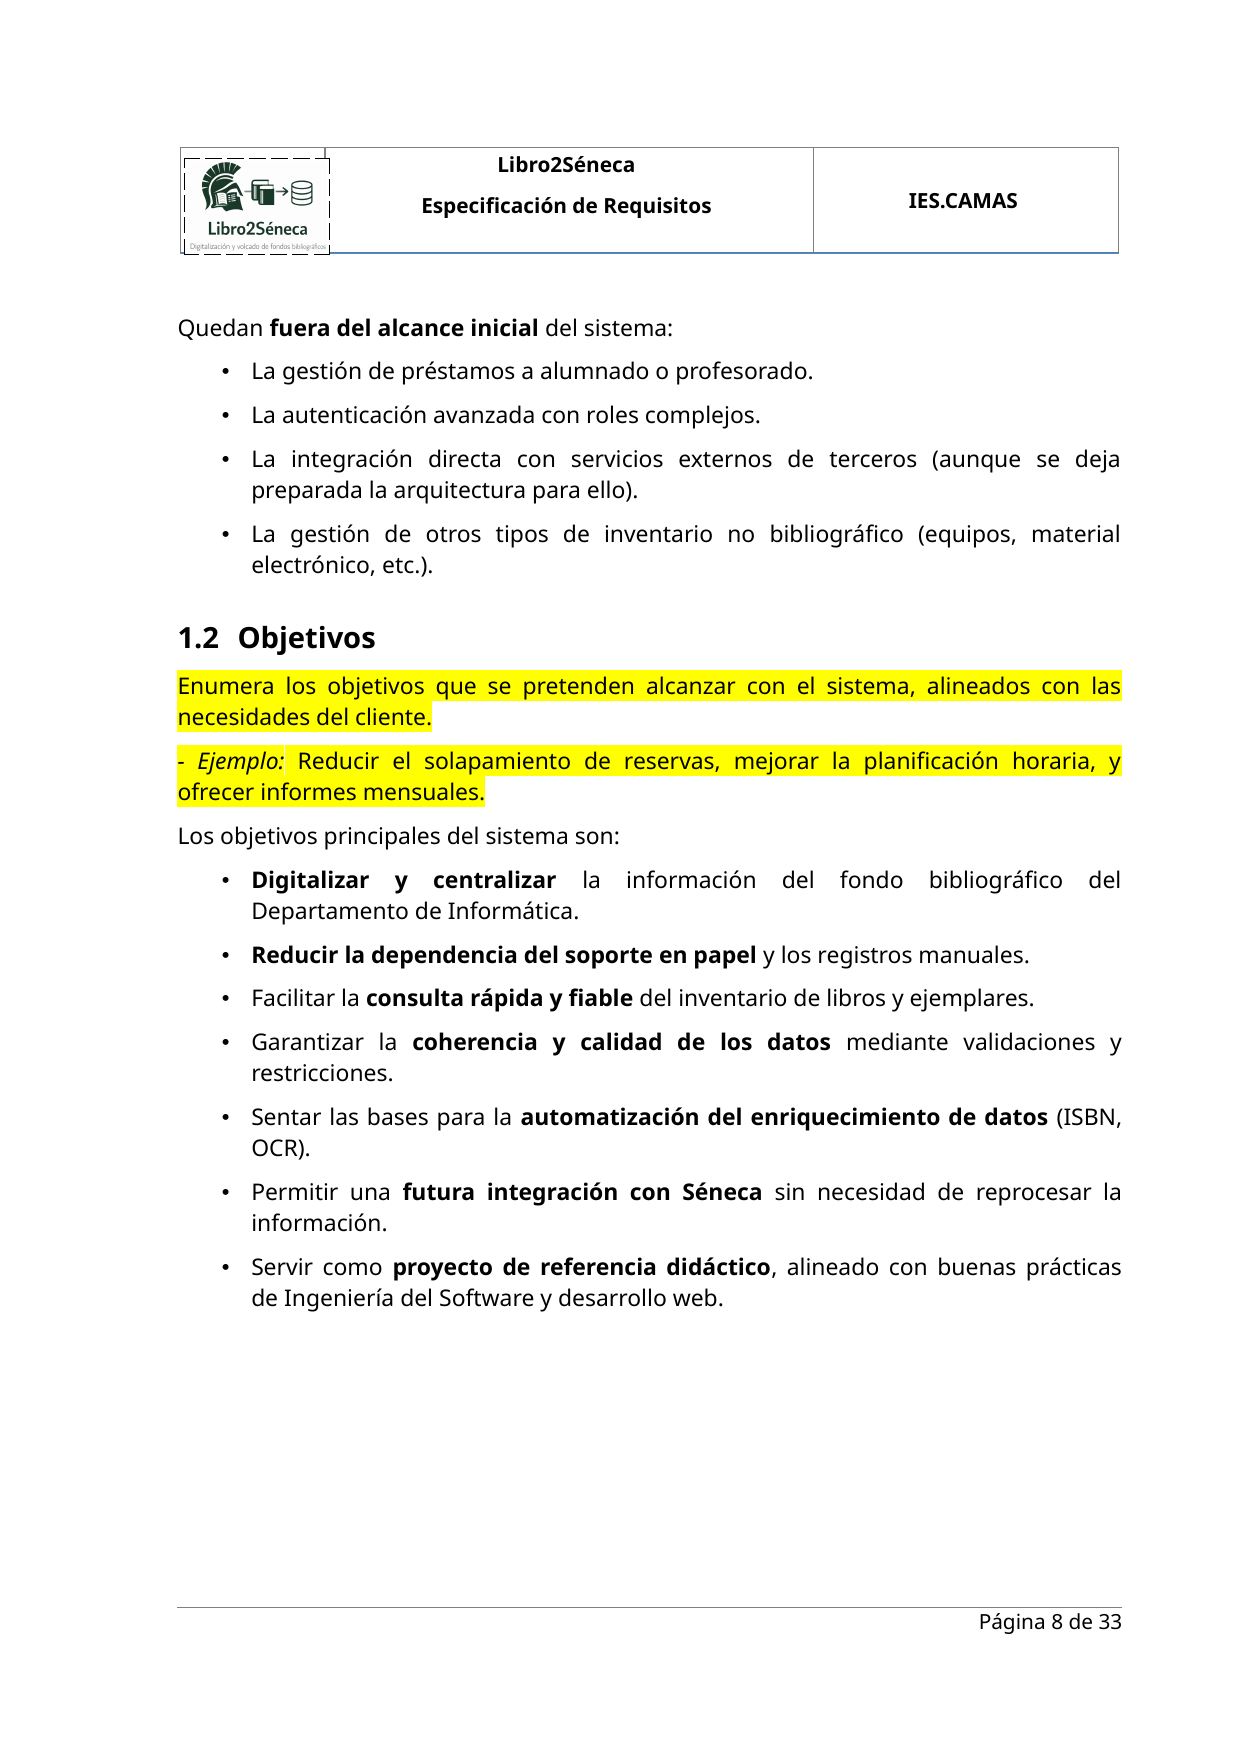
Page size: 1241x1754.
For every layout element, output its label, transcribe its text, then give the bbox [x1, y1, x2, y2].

list La autenticación avanzada con roles complejos. [222, 399, 1122, 430]
list La gestión de préstamos a alumnado o profesorado. [222, 355, 1122, 386]
text Enumera los objetivos que se pretenden alcanzar con el sistema, alineados con las necesidades del cliente. [177, 670, 1122, 732]
text Quedan fuera del alcance inicial del sistema: [177, 311, 1122, 343]
picture [188, 161, 326, 251]
text Los objetivos principales del sistema son: [177, 820, 1122, 851]
list Permitir una futura integración con Séneca sin necesidad de reprocesar la información. [222, 1176, 1122, 1239]
list Facilitar la consulta rápida y fiable del inventario de libros y ejemplares. [222, 982, 1122, 1014]
list Digitalizar y centralizar la información del fondo bibliográfico del Departamento de Informática. [222, 864, 1122, 926]
list Reducir la dependencia del soporte en papel y los registros manuales. [222, 939, 1122, 970]
list Garantizar la coherencia y calidad de los datos mediante validaciones y restricciones. [222, 1026, 1122, 1089]
list Servir como proyecto de referencia didáctico, alineado con buenas prácticas de Ingeniería del Software y desarrollo web. [222, 1251, 1122, 1314]
text - Ejemplo: Reducir el solapamiento de reservas, mejorar la planificación horaria, y ofrecer informes mensuales. [177, 745, 1122, 807]
list Sentar las bases para la automatización del enriquecimiento de datos (ISBN, OCR). [222, 1101, 1122, 1164]
list La gestión de otros tipos de inventario no bibliográfico (equipos, material electrónico, etc.). [222, 518, 1122, 580]
subtitle Objetivos [177, 618, 1122, 657]
list La integración directa con servicios externos de terceros (aunque se deja preparada la arquitectura para ello). [222, 443, 1122, 505]
